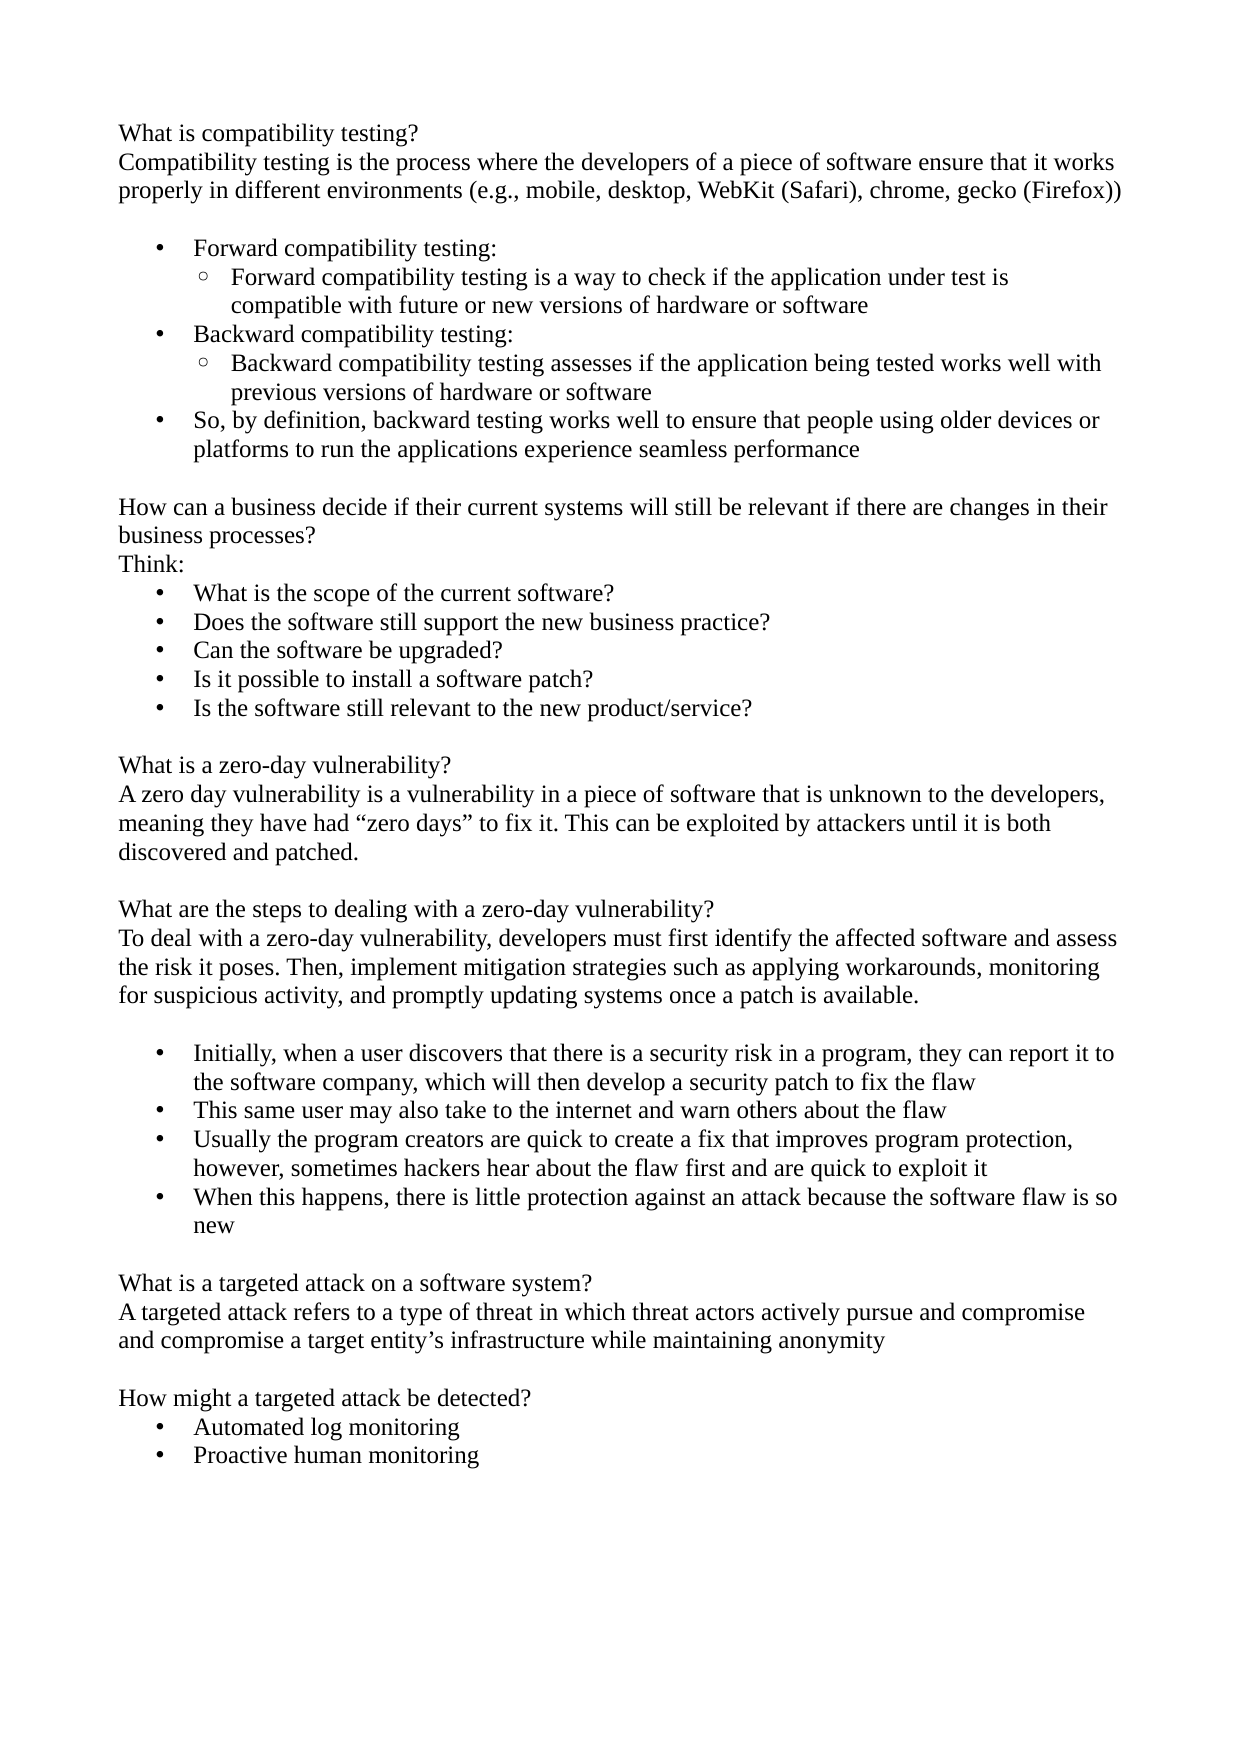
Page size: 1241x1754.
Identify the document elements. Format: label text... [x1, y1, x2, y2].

list Automated log monitoring [156, 1412, 1122, 1441]
list When this happens, there is little protection against an attack because the software flaw is so new [156, 1182, 1122, 1239]
text Compatibility testing is the process where the developers of a piece of software ensure that it works properly in different environments (e.g., mobile, desktop, WebKit (Safari), chrome, gecko (Firefox)) [118, 147, 1122, 204]
text A zero day vulnerability is a vulnerability in a piece of software that is unknown to the developers, meaning they have had “zero days” to fix it. This can be exploited by attackers until it is both discovered and patched. [118, 779, 1122, 866]
list Usually the program creators are quick to create a fix that improves program protection, however, sometimes hackers hear about the flaw first and are quick to exploit it [156, 1124, 1122, 1182]
list What is the scope of the current software? [156, 578, 1122, 607]
text How can a business decide if their current systems will still be relevant if there are changes in their business processes? [118, 492, 1122, 549]
text A targeted attack refers to a type of threat in which threat actors actively pursue and compromise and compromise a target entity’s infrastructure while maintaining anonymity [118, 1297, 1122, 1354]
list Backward compatibility testing: [156, 319, 1122, 348]
list Proactive human monitoring [156, 1441, 1122, 1469]
list Is the software still relevant to the new product/service? [156, 693, 1122, 722]
list Initially, when a user discovers that there is a security risk in a program, they can report it to the software company, which will then develop a security patch to fix the flaw [156, 1038, 1122, 1096]
text What is a zero-day vulnerability? [118, 751, 1122, 779]
text To deal with a zero-day vulnerability, developers must first identify the affected software and assess the risk it poses. Then, implement mitigation strategies such as applying workarounds, monitoring for suspicious activity, and promptly updating systems once a patch is available. [118, 923, 1122, 1009]
text What is compatibility testing? [118, 118, 1122, 147]
list Is it possible to install a software patch? [156, 664, 1122, 693]
list So, by definition, backward testing works well to ensure that people using older devices or platforms to run the applications experience seamless performance [156, 406, 1122, 463]
text What is a targeted attack on a software system? [118, 1268, 1122, 1297]
list Does the software still support the new business practice? [156, 607, 1122, 636]
list Backward compatibility testing assesses if the application being tested works well with previous versions of hardware or software [193, 348, 1122, 406]
text How might a targeted attack be detected? [118, 1383, 1122, 1412]
list Forward compatibility testing is a way to check if the application under test is compatible with future or new versions of hardware or software [193, 262, 1122, 319]
text Think: [118, 549, 1122, 578]
text What are the steps to dealing with a zero-day vulnerability? [118, 894, 1122, 923]
list This same user may also take to the internet and warn others about the flaw [156, 1096, 1122, 1124]
list Can the software be upgraded? [156, 636, 1122, 664]
list Forward compatibility testing: [156, 233, 1122, 262]
